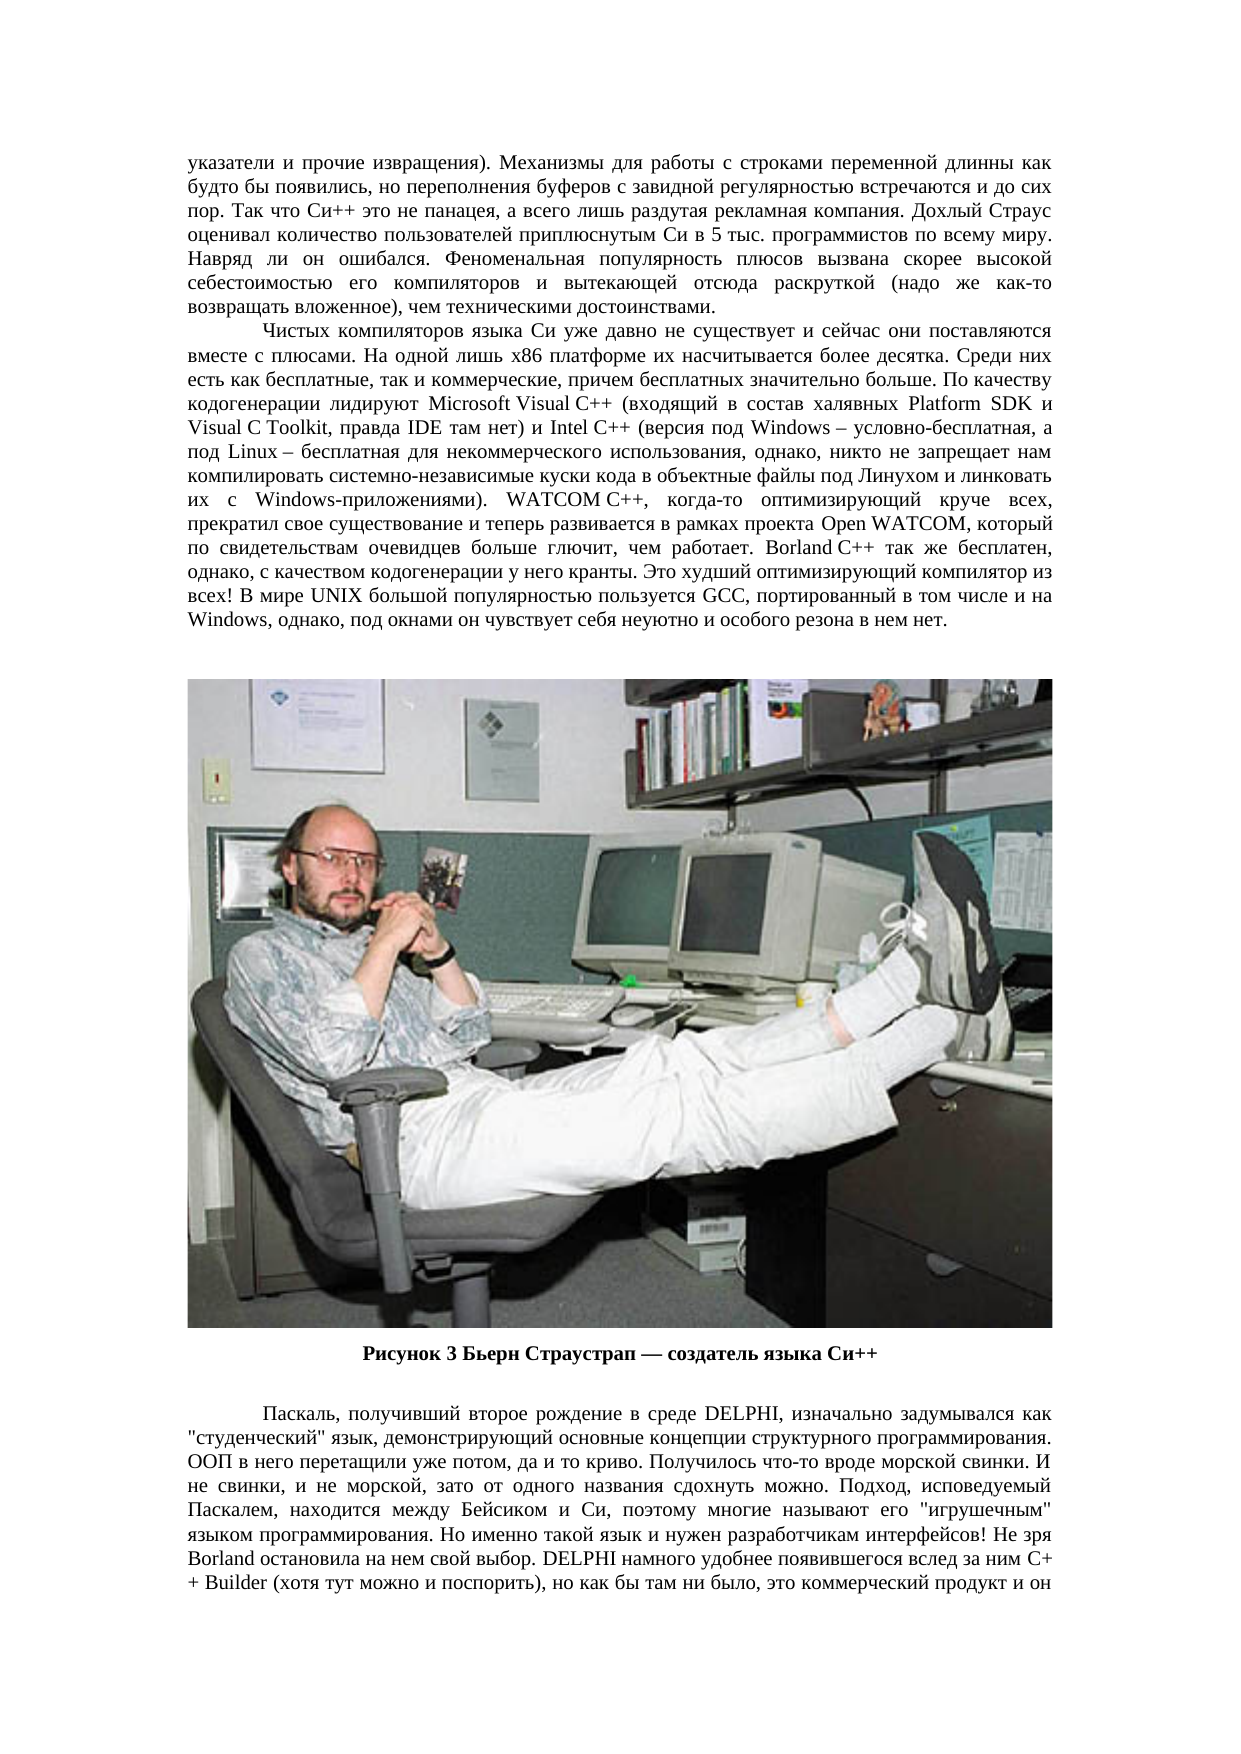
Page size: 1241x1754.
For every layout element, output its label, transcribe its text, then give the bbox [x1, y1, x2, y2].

text указатели и прочие извращения). Механизмы для работы с строками переменной длинны как будто бы появились, но переполнения буферов с завидной регулярностью встречаются и до сих пор. Так что Си++ это не панацея, а всего лишь раздутая рекламная компания. Дохлый Страус оценивал количество пользователей приплюснутым Си в 5 тыс. программистов по всему миру. Навряд ли он ошибался. Феноменальная популярность плюсов вызвана скорее высокой себестоимостью его компиляторов и вытекающей отсюда раскруткой (надо же как-то возвращать вложенное), чем техническими достоинствами. [187, 150, 1053, 318]
text Чистых компиляторов языка Си уже давно не существует и сейчас они поставляются вместе с плюсами. На одной лишь x86 платформе их насчитывается более десятка. Среди них есть как бесплатные, так и коммерческие, причем бесплатных значительно больше. По качеству кодогенерации лидируют Microsoft Visual C++ (входящий в состав халявных Platform SDK и Visual C Toolkit, правда IDE там нет) и Intel C++ (версия под Windows – условно-бесплатная, а под Linux – бесплатная для некоммерческого использования, однако, никто не запрещает нам компилировать системно-независимые куски кода в объектные файлы под Линухом и линковать их с Windows-приложениями). WATCOM С++, когда-то оптимизирующий круче всех, прекратил свое существование и теперь развивается в рамках проекта Open WATCOM, который по свидетельствам очевидцев больше глючит, чем работает. Borland C++ так же бесплатен, однако, с качеством кодогенерации у него кранты. Это худший оптимизирующий компилятор из всех! В мире UNIX большой популярностью пользуется GCC, портированный в том числе и на Windows, однако, под окнами он чувствует себя неуютно и особого резона в нем нет. [187, 318, 1053, 631]
picture [187, 679, 1053, 1328]
text Паскаль, получивший второе рождение в среде DELPHI, изначально задумывался как "студенческий" язык, демонстрирующий основные концепции структурного программирования. ООП в него перетащили уже потом, да и то криво. Получилось что-то вроде морской свинки. И не свинки, и не морской, зато от одного названия сдохнуть можно. Подход, исповедуемый Паскалем, находится между Бейсиком и Си, поэтому многие называют его "игрушечным" языком программирования. Но именно такой язык и нужен разработчикам интерфейсов! Не зря Borland остановила на нем свой выбор. DELPHI намного удобнее появившегося вслед за ним C++ Builder (хотя тут можно и поспорить), но как бы там ни было, это коммерческий продукт и он [187, 1401, 1053, 1594]
text Рисунок 3 Бьерн Страустрап — создатель языка Си++ [187, 1341, 1053, 1364]
